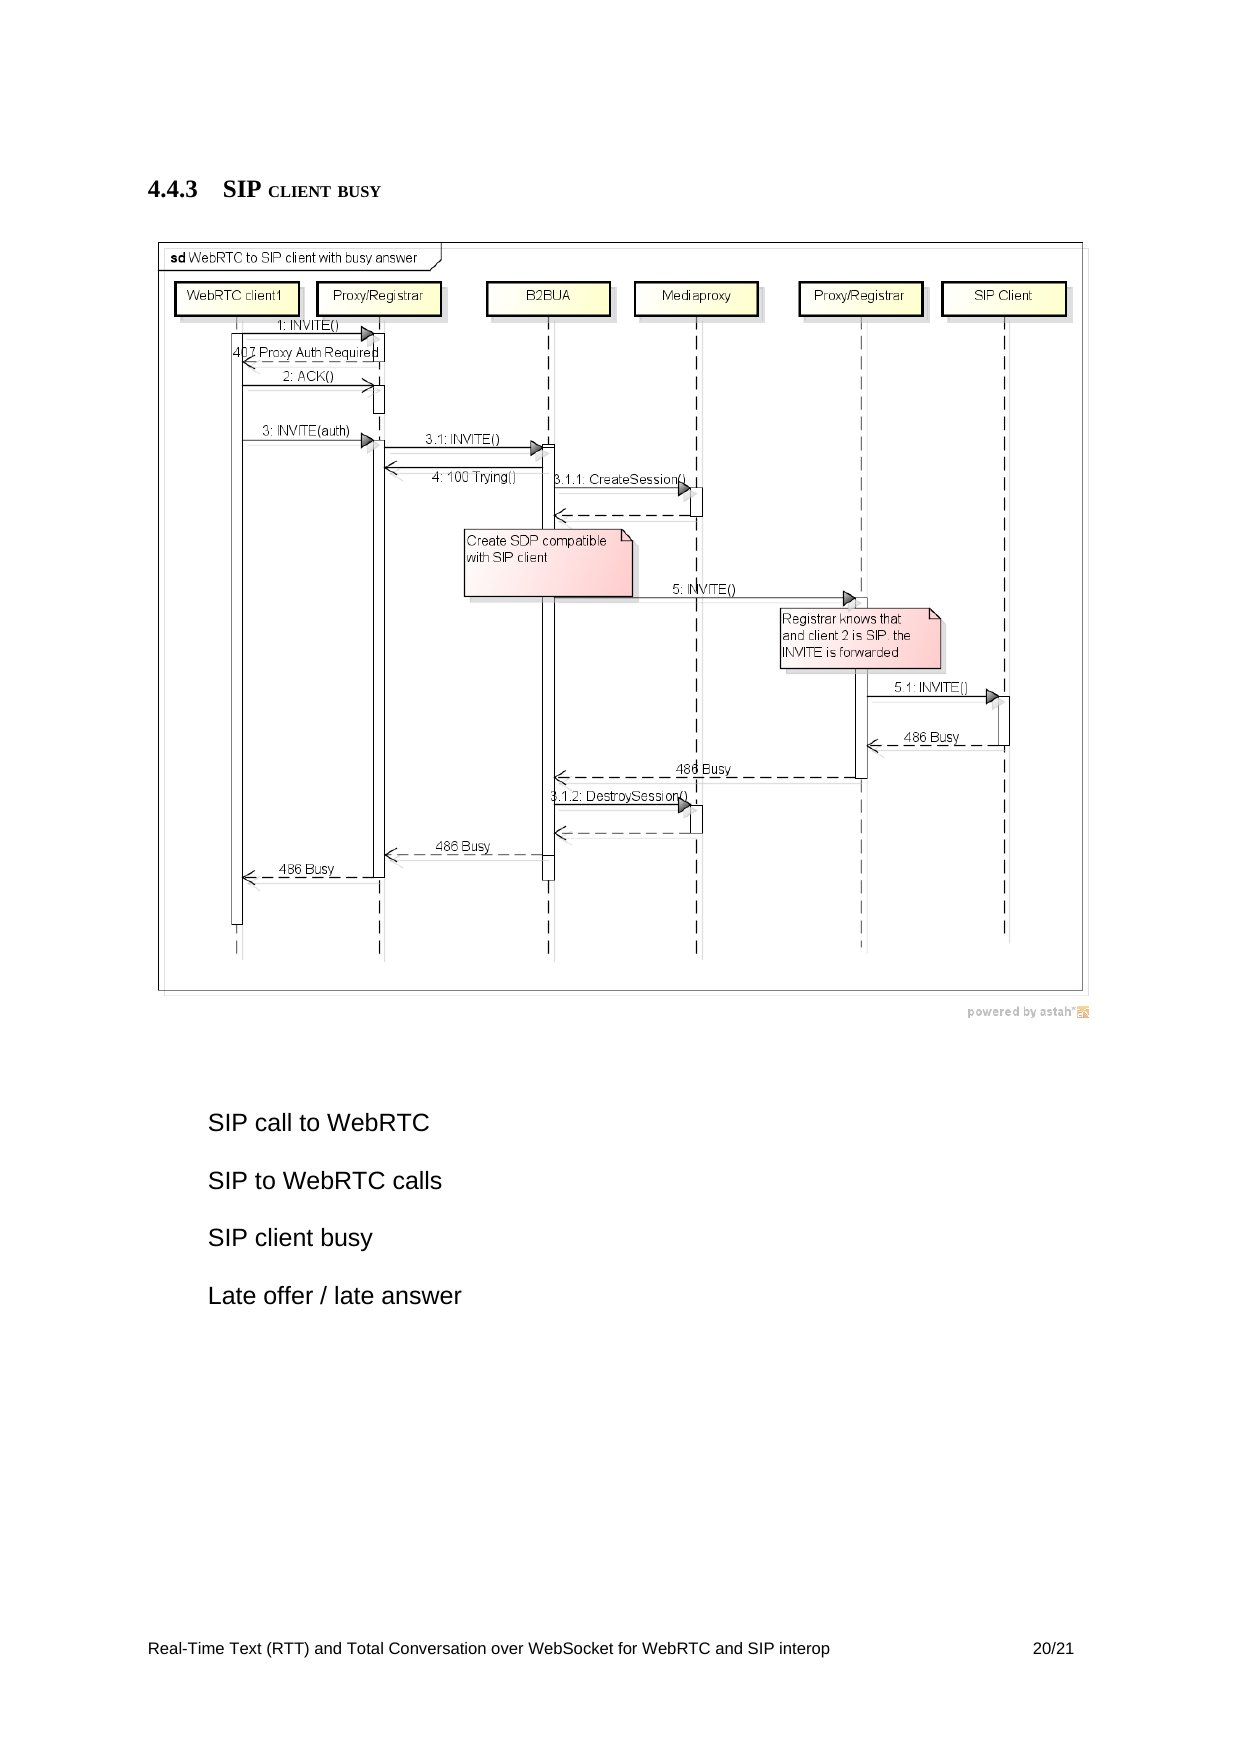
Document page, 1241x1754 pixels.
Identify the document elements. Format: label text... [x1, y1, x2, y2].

text Late offer / late answer [208, 1281, 1092, 1309]
text SIP call to WebRTC [208, 1108, 1092, 1137]
subtitle SIP client busy [148, 174, 1092, 203]
text SIP client busy [208, 1223, 1092, 1252]
picture [147, 231, 1093, 1022]
text SIP to WebRTC calls [208, 1166, 1092, 1194]
